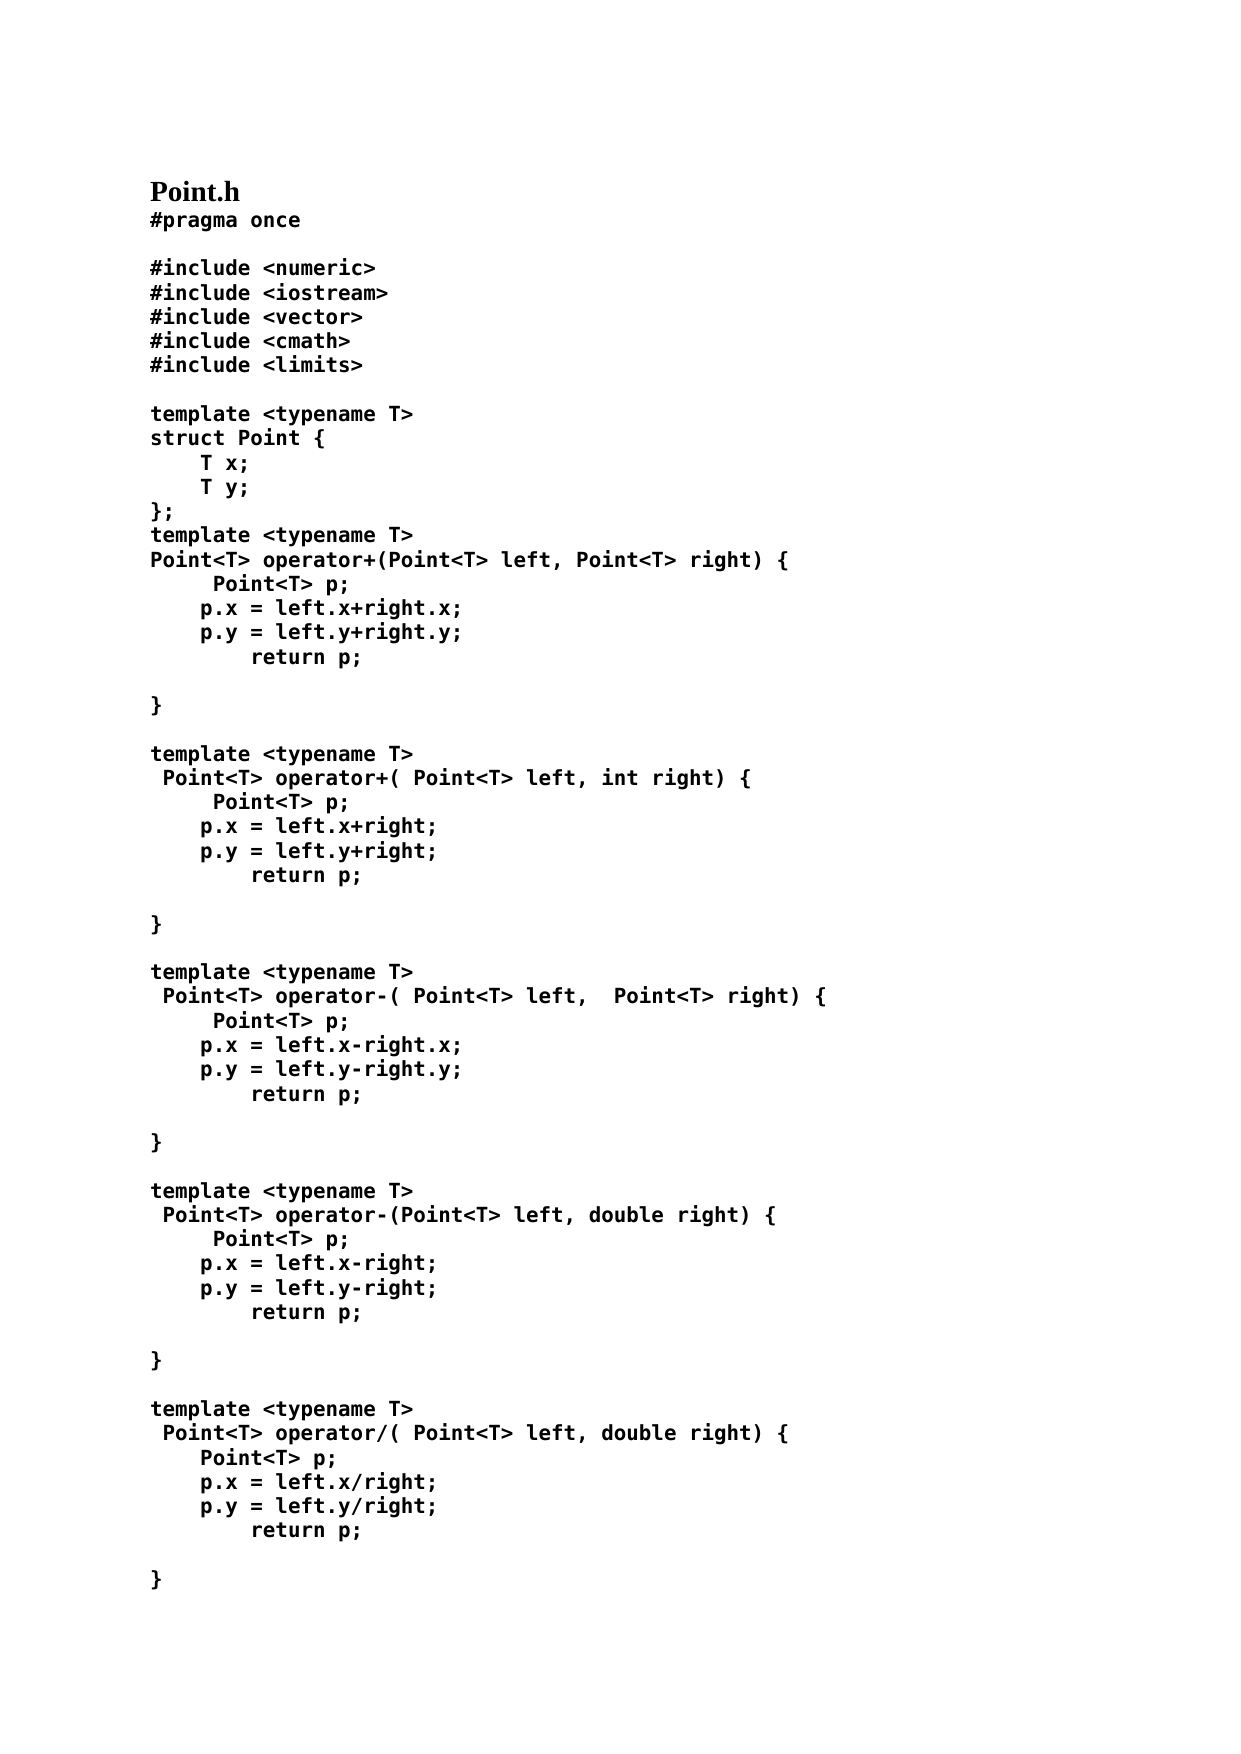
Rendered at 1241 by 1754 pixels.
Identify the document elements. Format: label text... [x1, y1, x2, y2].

text p.x = left.x/right; [150, 1470, 1090, 1494]
text }; [150, 499, 1090, 523]
text return p; [150, 1082, 1090, 1106]
text #include <vector> [150, 305, 1090, 329]
text Point<T> p; [150, 572, 1090, 596]
text #pragma once [150, 208, 1090, 232]
text #include <cmath> [150, 329, 1090, 353]
text } [150, 1348, 1090, 1373]
text return p; [150, 1518, 1090, 1543]
text template <typename T> [150, 1397, 1090, 1421]
text struct Point { [150, 426, 1090, 451]
text template <typename T> [150, 1179, 1090, 1203]
text p.y = left.y/right; [150, 1494, 1090, 1518]
text template <typename T> [150, 402, 1090, 426]
text } [150, 1567, 1090, 1591]
text p.x = left.x+right; [150, 814, 1090, 839]
text Point<T> p; [150, 1446, 1090, 1470]
text template <typename T> [150, 742, 1090, 766]
text return p; [150, 1300, 1090, 1324]
text p.y = left.y+right.y; [150, 620, 1090, 645]
text template <typename T> [150, 960, 1090, 984]
text T y; [150, 475, 1090, 499]
text p.y = left.y+right; [150, 839, 1090, 863]
text p.y = left.y-right.y; [150, 1057, 1090, 1082]
text Point<T> p; [150, 790, 1090, 814]
text #include <limits> [150, 353, 1090, 378]
text } [150, 1130, 1090, 1154]
text Point<T> operator/( Point<T> left, double right) { [150, 1421, 1090, 1446]
text Point<T> p; [150, 1227, 1090, 1251]
text Point<T> operator+(Point<T> left, Point<T> right) { [150, 548, 1090, 572]
text } [150, 693, 1090, 717]
text #include <numeric> [150, 256, 1090, 281]
text p.y = left.y-right; [150, 1276, 1090, 1300]
text template <typename T> [150, 523, 1090, 548]
text return p; [150, 645, 1090, 669]
text return p; [150, 863, 1090, 887]
text Point<T> p; [150, 1009, 1090, 1033]
text #include <iostream> [150, 281, 1090, 305]
text p.x = left.x+right.x; [150, 596, 1090, 620]
text } [150, 912, 1090, 936]
text Point<T> operator-( Point<T> left, Point<T> right) { [150, 984, 1090, 1009]
text p.x = left.x-right.x; [150, 1033, 1090, 1057]
text p.x = left.x-right; [150, 1251, 1090, 1276]
text Point.h [150, 174, 1090, 208]
text T x; [150, 451, 1090, 475]
text Point<T> operator+( Point<T> left, int right) { [150, 766, 1090, 790]
text Point<T> operator-(Point<T> left, double right) { [150, 1203, 1090, 1227]
